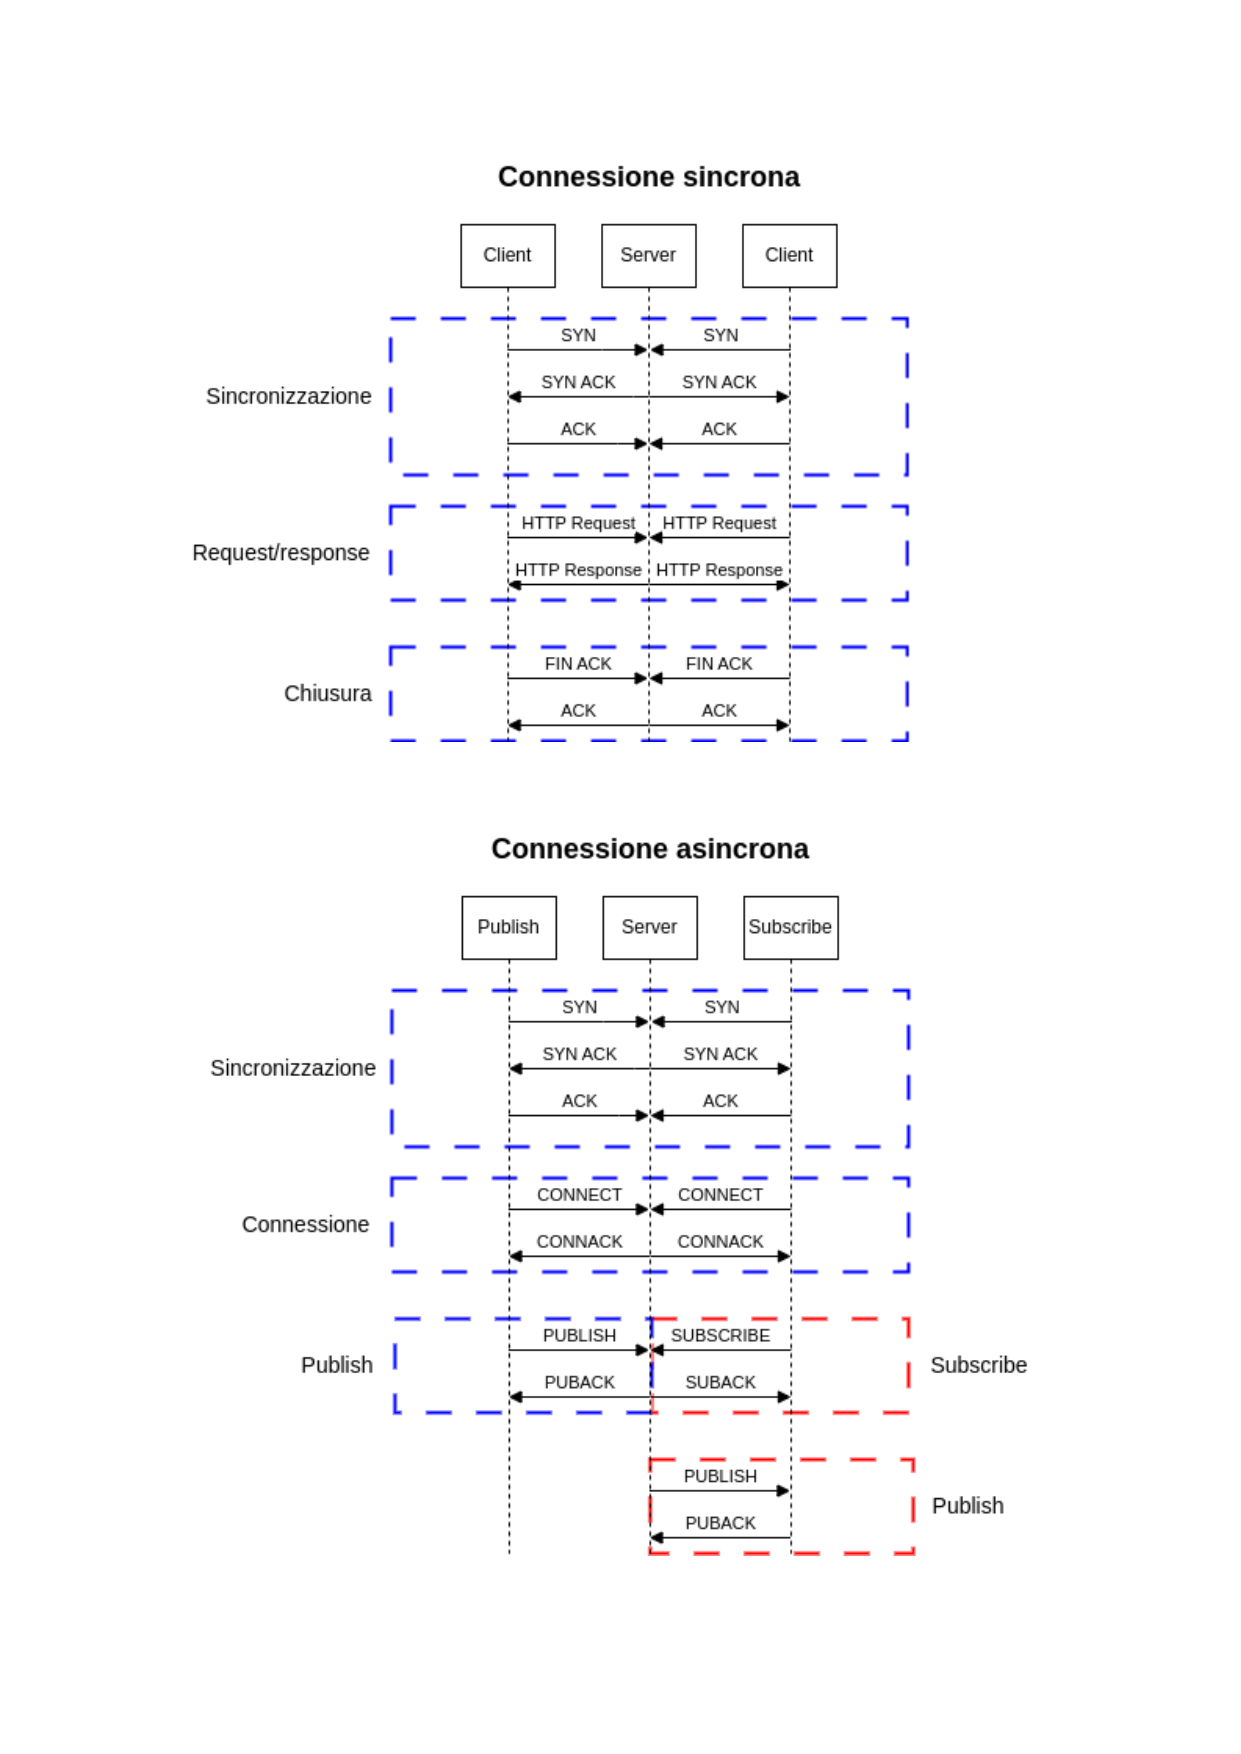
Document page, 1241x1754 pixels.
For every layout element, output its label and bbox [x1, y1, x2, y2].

picture [172, 146, 910, 742]
picture [192, 818, 1049, 1556]
